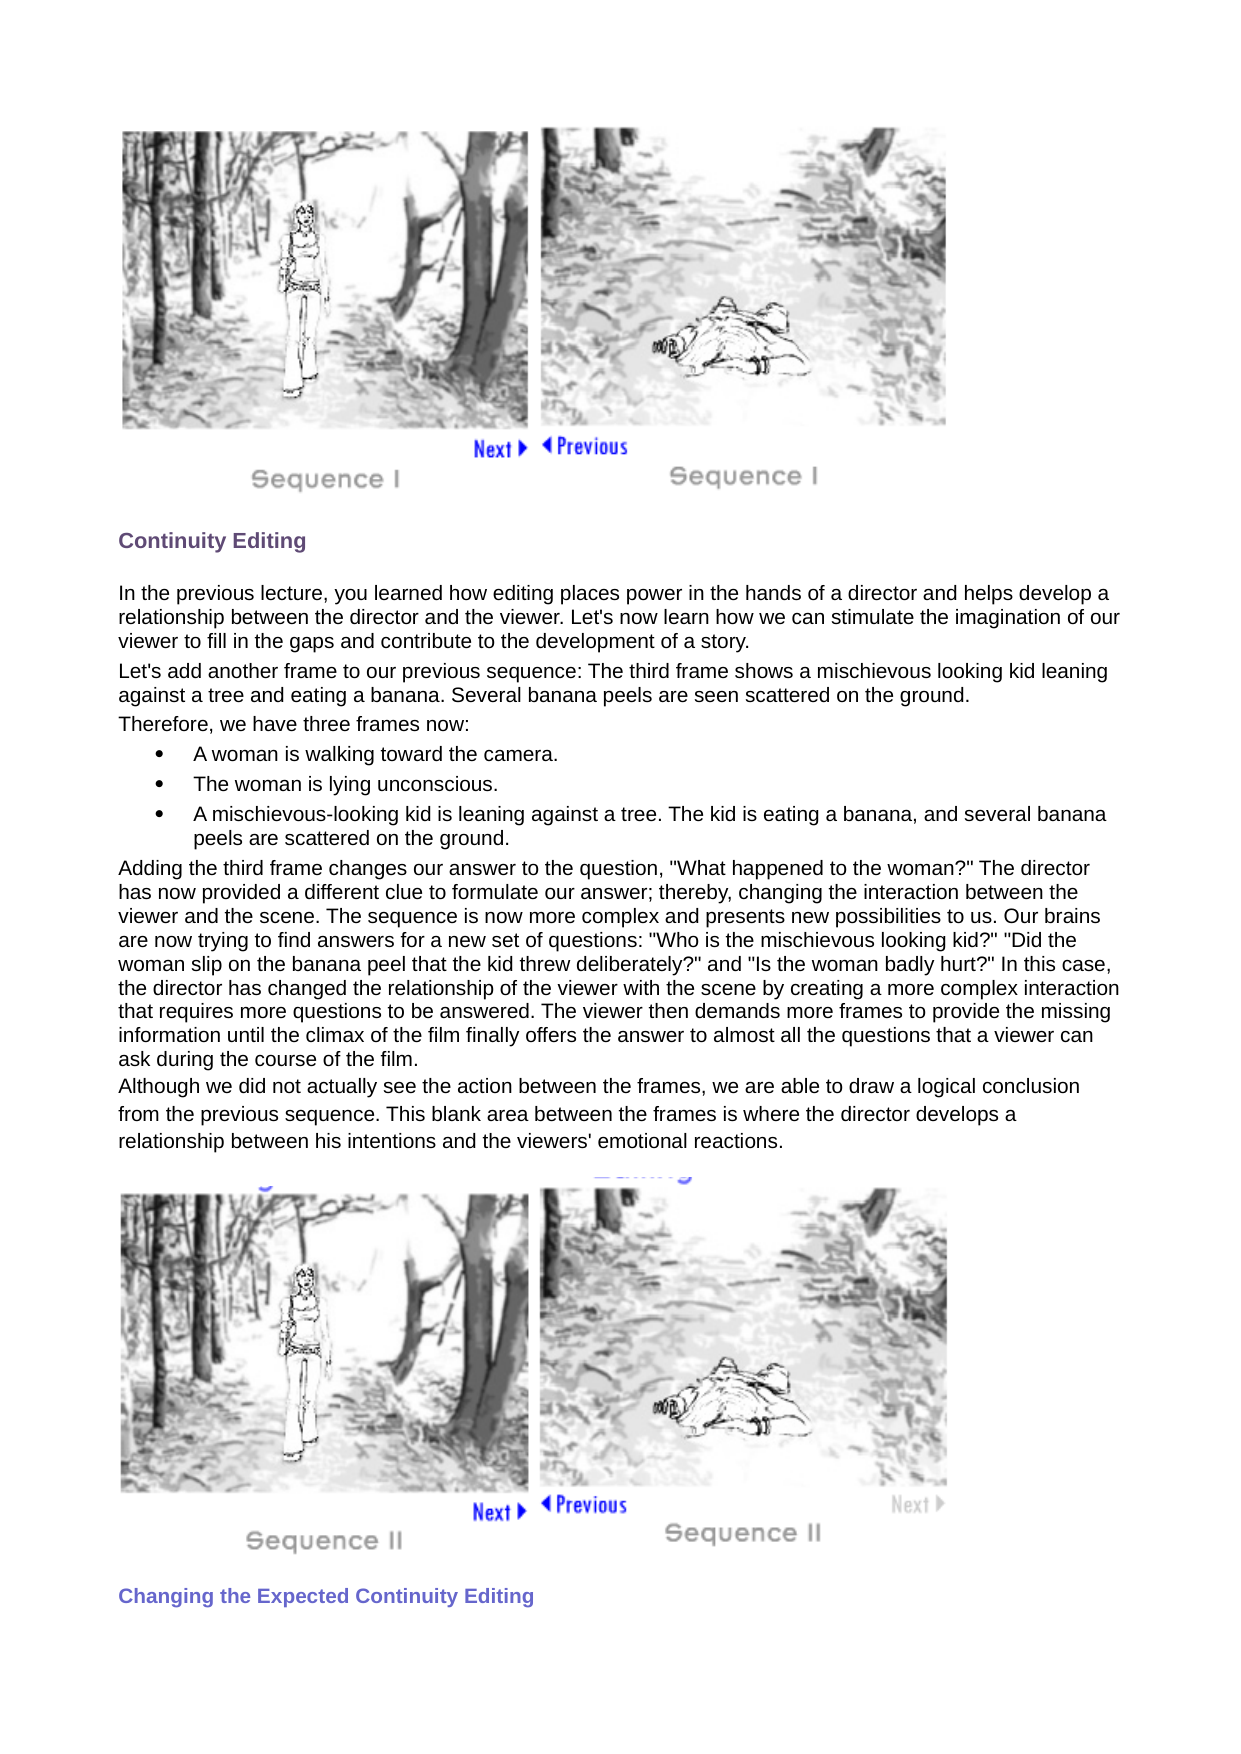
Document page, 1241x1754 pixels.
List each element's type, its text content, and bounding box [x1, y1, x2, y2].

text Therefore, we have three frames now: [118, 712, 1122, 736]
text Continuity Editing [118, 528, 1122, 553]
text In the previous lecture, you learned how editing places power in the hands of a director and helps develop a relationship between the director and the viewer. Let's now learn how we can stimulate the imagination of our viewer to fill in the gaps and contribute to the development of a story. [118, 581, 1122, 653]
picture [118, 118, 957, 503]
text Let's add another frame to our previous sequence: The third frame shows a mischievous looking kid leaning against a tree and eating a banana. Several banana peels are seen scattered on the ground. [118, 658, 1122, 706]
text Although we did not actually see the action between the frames, we are able to draw a logical conclusion from the previous sequence. This blank area between the frames is where the director develops a relationship between his intentions and the viewers' emotional reactions. [118, 1074, 1122, 1153]
list A woman is walking toward the camera. [156, 742, 1122, 766]
list The woman is lying unconscious. [156, 772, 1122, 796]
text Changing the Expected Continuity Editing [118, 1584, 1122, 1608]
list A mischievous-looking kid is leaning against a tree. The kid is eating a banana, and several banana peels are scattered on the ground. [156, 802, 1122, 850]
picture [118, 1177, 954, 1556]
text Adding the third frame changes our answer to the question, "What happened to the woman?" The director has now provided a different clue to formulate our answer; thereby, changing the interaction between the viewer and the scene. The sequence is now more complex and presents new possibilities to us. Our brains are now trying to find answers for a new set of questions: "Who is the mischievous looking kid?" "Did the woman slip on the banana peel that the kid threw deliberately?" and "Is the woman badly hurt?" In this case, the director has changed the relationship of the viewer with the scene by creating a more complex interaction that requires more questions to be answered. The viewer then demands more frames to provide the missing information until the climax of the film finally offers the answer to almost all the questions that a viewer can ask during the course of the film. [118, 856, 1122, 1071]
